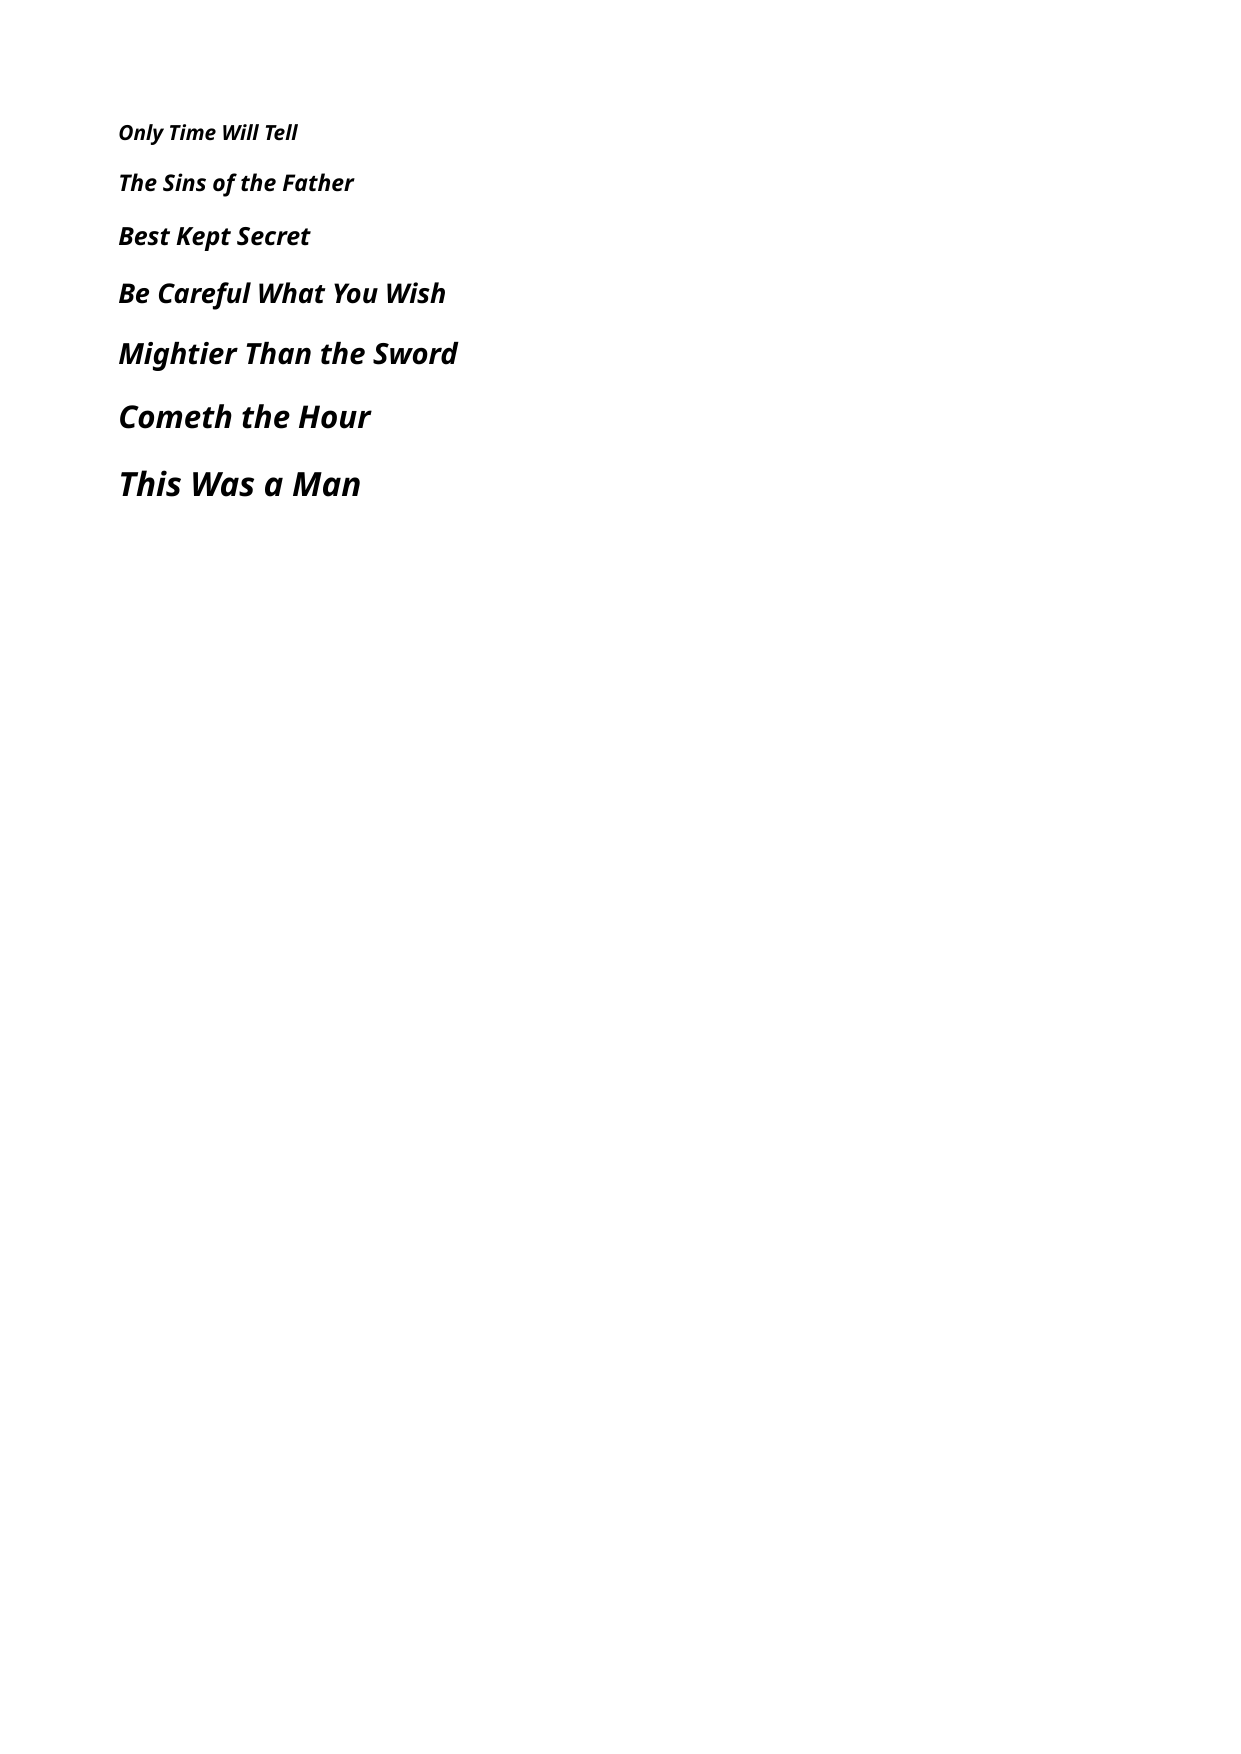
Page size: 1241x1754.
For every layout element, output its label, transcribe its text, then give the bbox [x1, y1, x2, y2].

text Be Careful What You Wish [118, 274, 1122, 311]
text Mightier Than the Sword [118, 333, 1122, 373]
text This Was a Man [118, 461, 1122, 506]
text Cometh the Hour [118, 395, 1122, 438]
text The Sins of the Father [118, 167, 1122, 198]
text Best Kept Secret [118, 219, 1122, 253]
text Only Time Will Tell [118, 118, 1122, 147]
